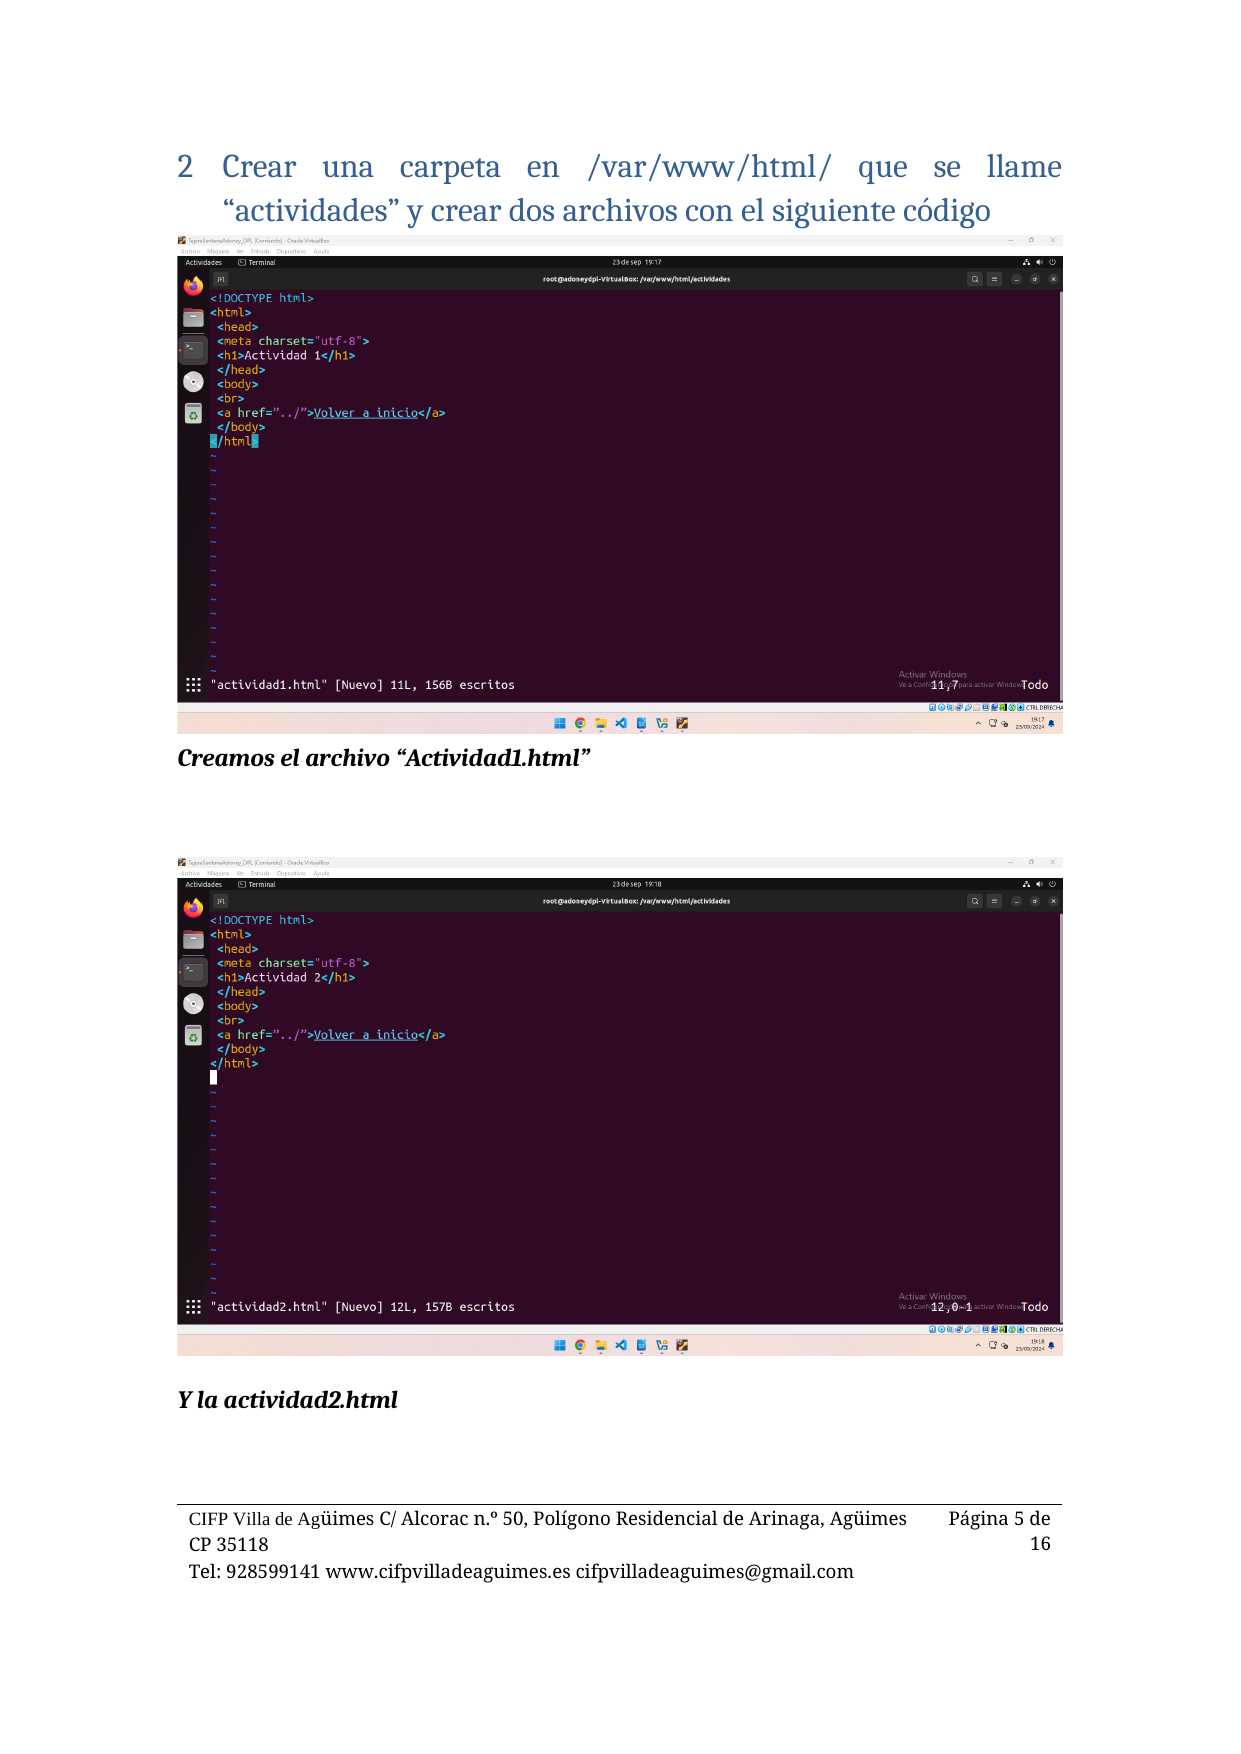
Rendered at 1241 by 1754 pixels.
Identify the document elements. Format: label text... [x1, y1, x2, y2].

subtitle Creamos el archivo “Actividad1.html” [177, 734, 1063, 773]
picture [177, 235, 1063, 734]
subtitle Y la actividad2.html [177, 1356, 1063, 1415]
subtitle Crear una carpeta en /var/www/html/ que se llame “actividades” y crear dos archivos con el siguiente código [177, 148, 1063, 230]
picture [177, 857, 1063, 1356]
